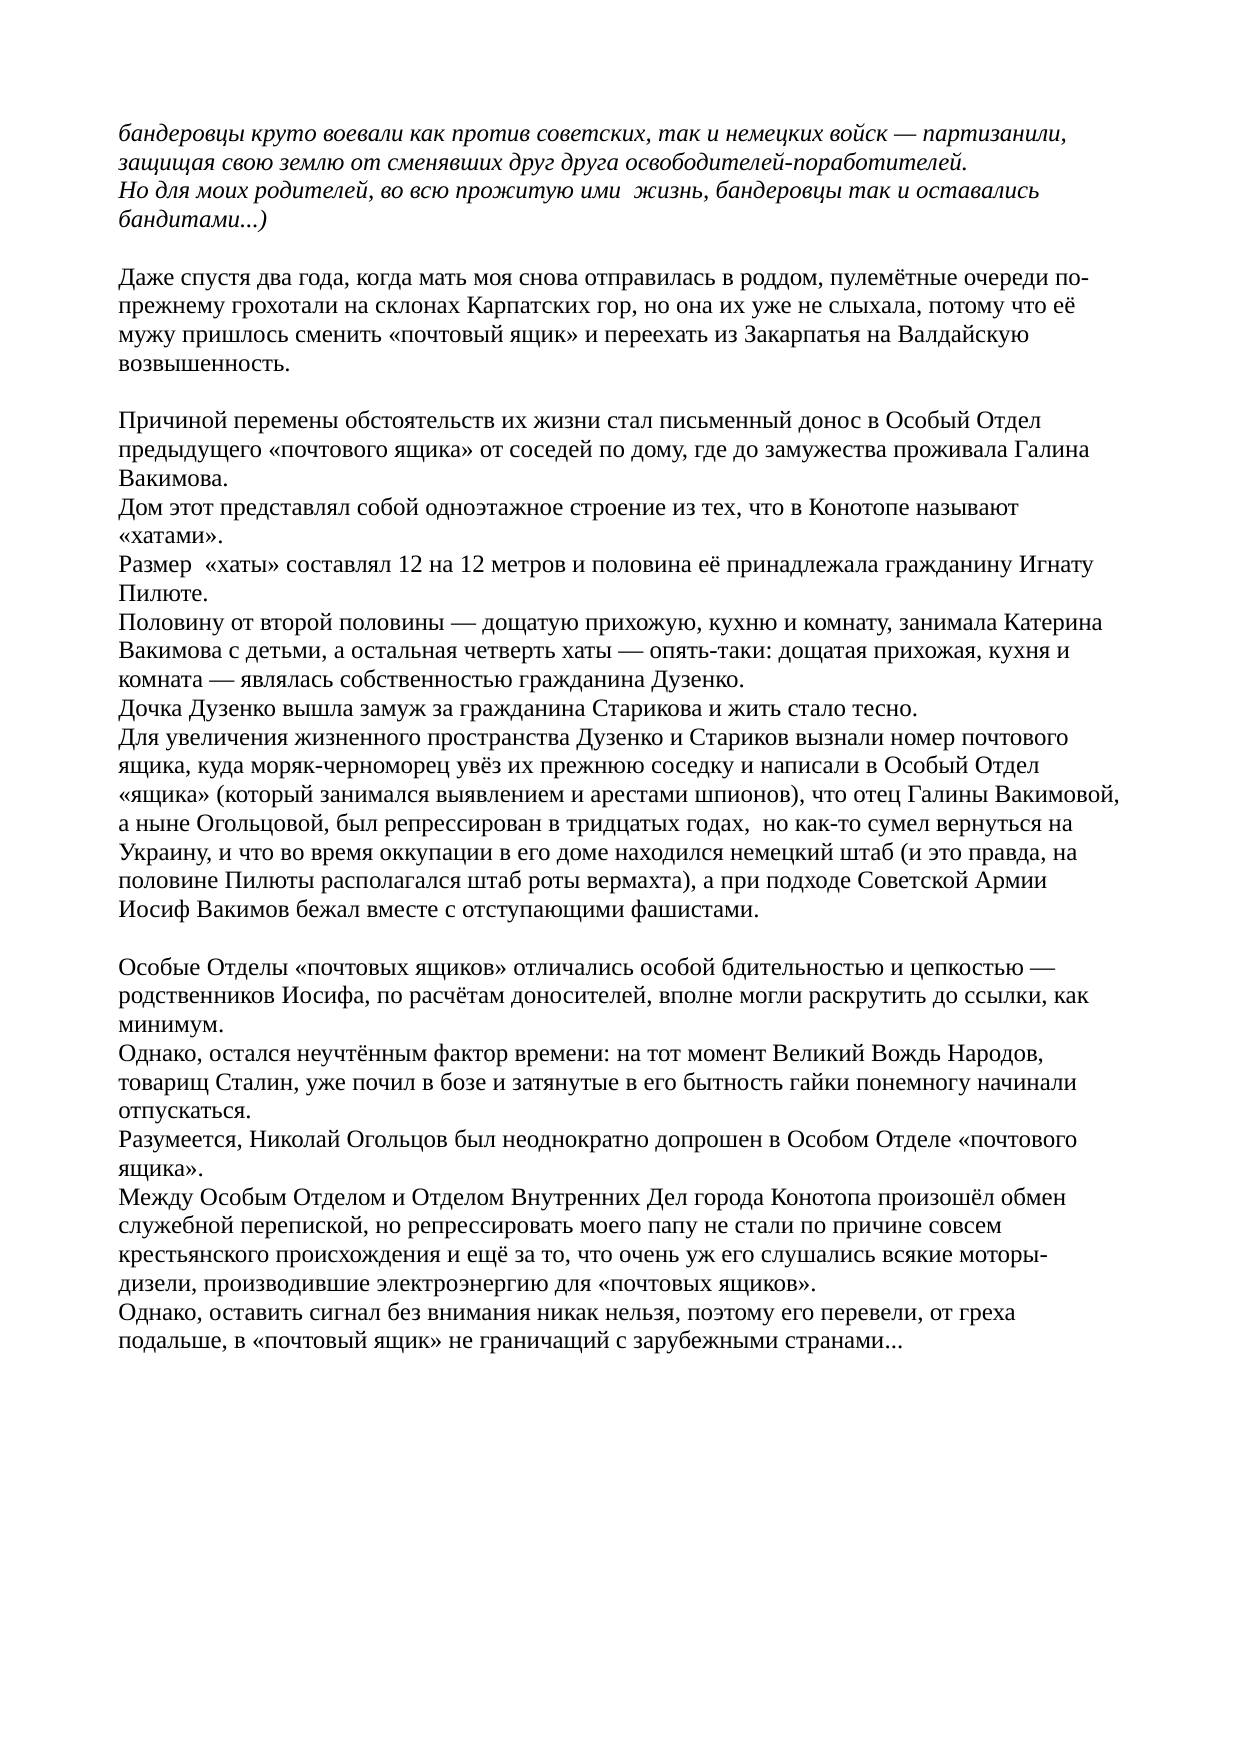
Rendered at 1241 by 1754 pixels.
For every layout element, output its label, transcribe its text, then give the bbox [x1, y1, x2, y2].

text Дом этот представлял собой одноэтажное строение из тех, что в Конотопе называют «хатами». [118, 492, 1122, 549]
text Даже спустя два года, когда мать моя снова отправилась в роддом, пулемётные очереди по-прежнему грохотали на склонах Карпатских гор, но она их уже не слыхала, потому что её мужу пришлось сменить «почтовый ящик» и переехать из Закарпатья на Валдайскую возвышенность. [118, 262, 1122, 377]
text Дочка Дузенко вышла замуж за гражданина Старикова и жить стало тесно. [118, 693, 1122, 722]
text Но для моих родителей, во всю прожитую ими жизнь, бандеровцы так и оставались бандитами...) [118, 176, 1122, 233]
text Половину от второй половины — дощатую прихожую, кухню и комнату, занимала Катерина Вакимова с детьми, а остальная четверть хаты — опять-таки: дощатая прихожая, кухня и комната — являлась собственностью гражданина Дузенко. [118, 607, 1122, 693]
text Размер «хаты» составлял 12 на 12 метров и половина её принадлежала гражданину Игнату Пилюте. [118, 549, 1122, 607]
text Особые Отделы «почтовых ящиков» отличались особой бдительностью и цепкостью — родственников Иосифа, по расчётам доносителей, вполне могли раскрутить до ссылки, как минимум. [118, 952, 1122, 1038]
text Между Особым Отделом и Отделом Внутренних Дел города Конотопа произошёл обмен служебной перепиской, но репрессировать моего папу не стали по причине совсем крестьянского происхождения и ещё за то, что очень уж его слушались всякие моторы-дизели, производившие электроэнергию для «почтовых ящиков». [118, 1182, 1122, 1297]
text Однако, оставить сигнал без внимания никак нельзя, поэтому его перевели, от греха подальше, в «почтовый ящик» не граничащий с зарубежными странами... [118, 1297, 1122, 1354]
text Причиной перемены обстоятельств их жизни стал письменный донос в Особый Отдел предыдущего «почтового ящика» от соседей по дому, где до замужества проживала Галина Вакимова. [118, 406, 1122, 492]
text Разумеется, Николай Огольцов был неоднократно допрошен в Особом Отделе «почтового ящика». [118, 1124, 1122, 1182]
text Для увеличения жизненного пространства Дузенко и Стариков вызнали номер почтового ящика, куда моряк-черноморец увёз их прежнюю соседку и написали в Особый Отдел «ящика» (который занимался выявлением и арестами шпионов), что отец Галины Вакимовой, а ныне Огольцовой, был репрессирован в тридцатых годах, но как-то сумел вернуться на Украину, и что во время оккупации в его доме находился немецкий штаб (и это правда, на половине Пилюты располагался штаб роты вермахта), а при подходе Советской Армии Иосиф Вакимов бежал вместе с отступающими фашистами. [118, 722, 1122, 923]
text Однако, остался неучтённым фактор времени: на тот момент Великий Вождь Народов, товарищ Сталин, уже почил в бозе и затянутые в его бытность гайки понемногу начинали отпускаться. [118, 1038, 1122, 1124]
text бандеровцы круто воевали как против советских, так и немецких войск — партизанили, защищая свою землю от сменявших друг друга освободителей-поработителей. [118, 118, 1122, 176]
